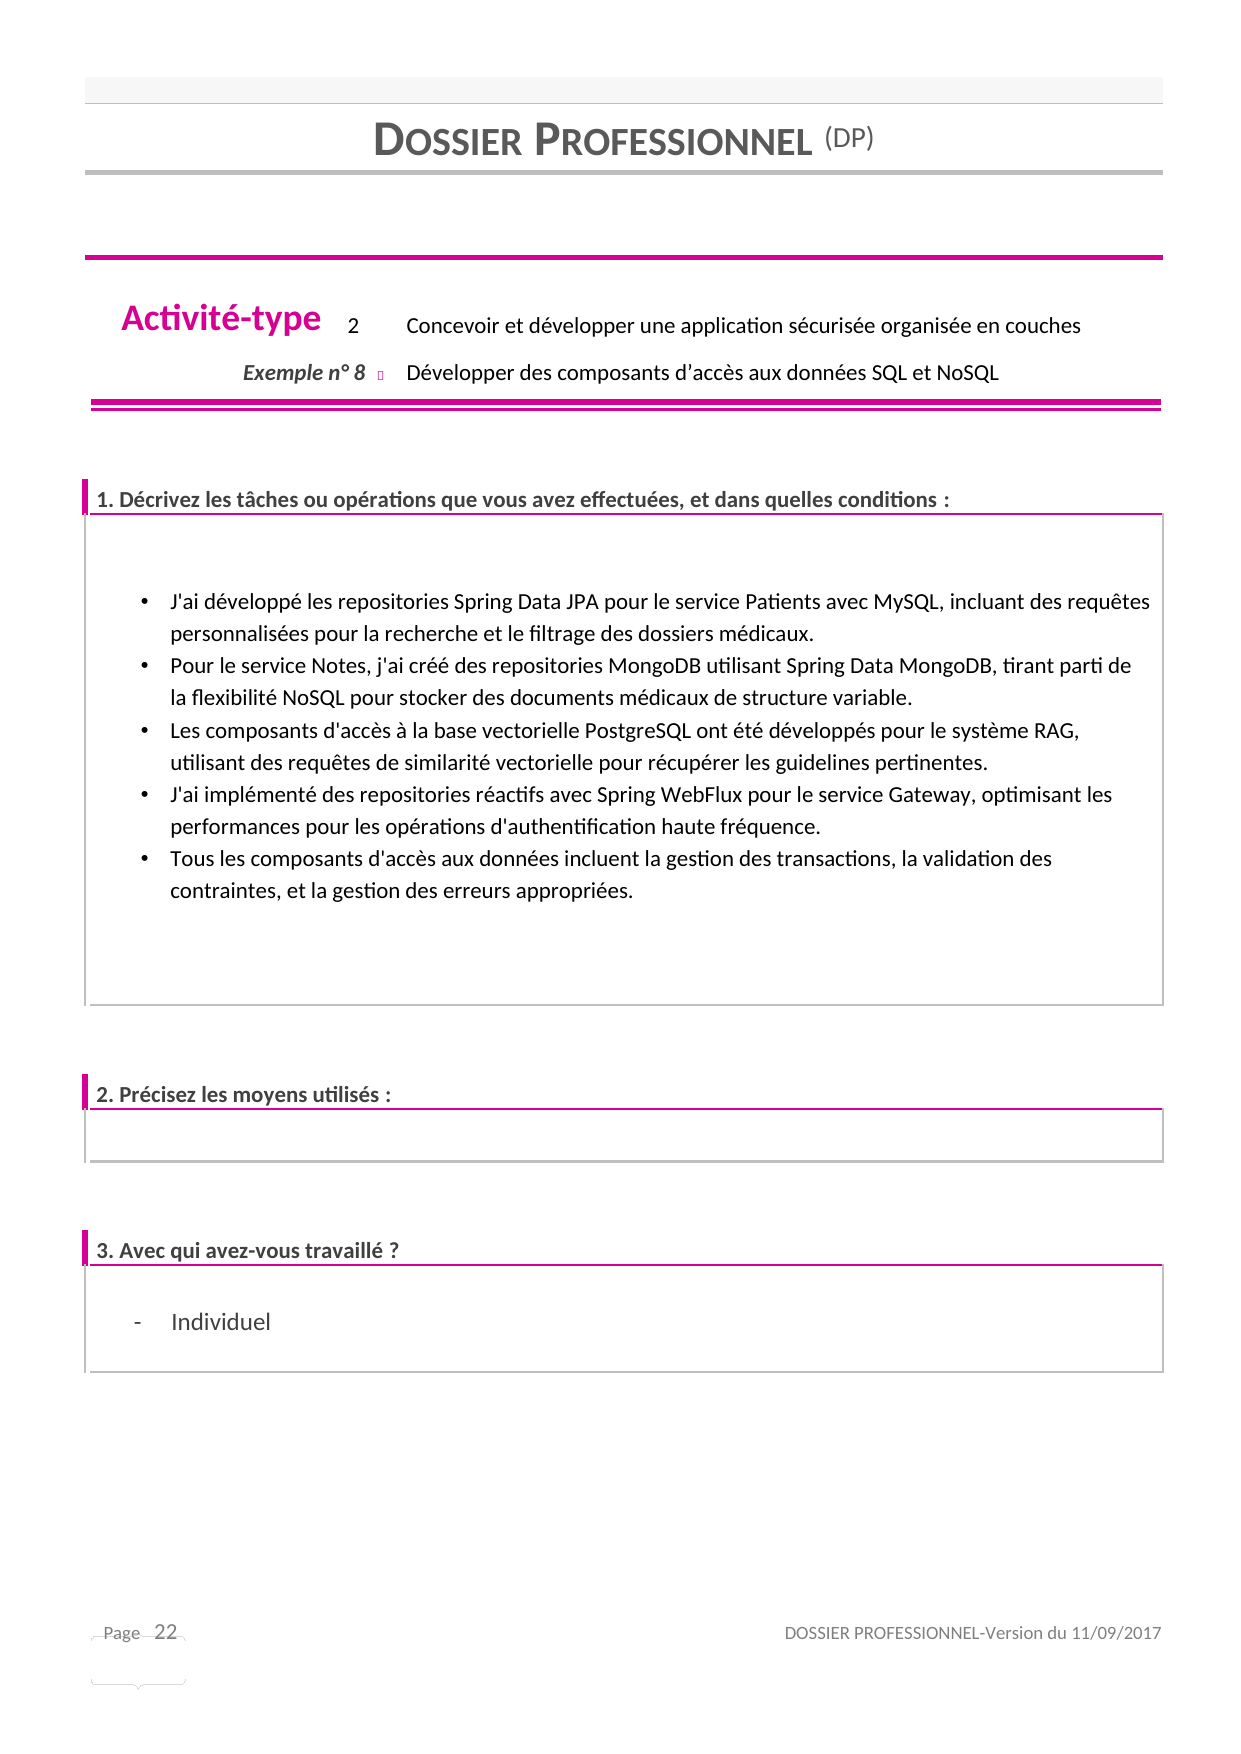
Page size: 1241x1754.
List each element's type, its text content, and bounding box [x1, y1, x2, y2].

table_cell Individuel [86, 1300, 1162, 1337]
table_header Concevoir et développer une application sécurisée organisée en couches [395, 288, 1163, 339]
table_cell [85, 1160, 1163, 1196]
table_cell [86, 1108, 1162, 1160]
table_cell [85, 1371, 1104, 1407]
table_cell Développer des composants d’accès aux données SQL et NoSQL [395, 340, 1163, 398]
table_cell [1104, 1006, 1163, 1040]
table_cell [85, 1004, 1104, 1040]
table_cell [86, 970, 1162, 1004]
table_cell [86, 513, 1162, 549]
table_cell 3. Avec qui avez-vous travaillé ? [88, 1230, 1163, 1264]
table_cell 2. Précisez les moyens utilisés : [88, 1074, 1163, 1108]
table_header 2 [336, 288, 395, 339]
table_cell [85, 399, 1163, 445]
table_cell [85, 445, 1163, 479]
table_cell [85, 1196, 1163, 1230]
table_cell [85, 1040, 1163, 1074]
table_cell J'ai développé les repositories Spring Data JPA pour le service Patients avec MySQL, incluant des requêtes personnalisées pour la recherche et le filtrage des dossiers médicaux. Pour le service Notes, j'ai créé des repositories MongoDB utilisant Spring Data MongoDB, tirant parti de la flexibilité NoSQL pour stocker des documents médicaux de structure variable. Les composants d'accès à la base vectorielle PostgreSQL ont été développés pour le système RAG, utilisant des requêtes de similarité vectorielle pour récupérer les guidelines pertinentes. J'ai implémenté des repositories réactifs avec Spring WebFlux pour le service Gateway, optimisant les performances pour les opérations d'authentification haute fréquence. Tous les composants d'accès aux données incluent la gestion des transactions, la validation des contraintes, et la gestion des erreurs appropriées. [86, 549, 1162, 970]
table_cell 1. Décrivez les tâches ou opérations que vous avez effectuées, et dans quelles conditions : [88, 479, 1163, 513]
table_cell [86, 1264, 1162, 1300]
table_cell Exemple n° 8  [85, 340, 395, 398]
table_header Activité-type [85, 288, 336, 339]
table_cell [86, 1337, 1162, 1371]
table_cell [1104, 1373, 1163, 1407]
